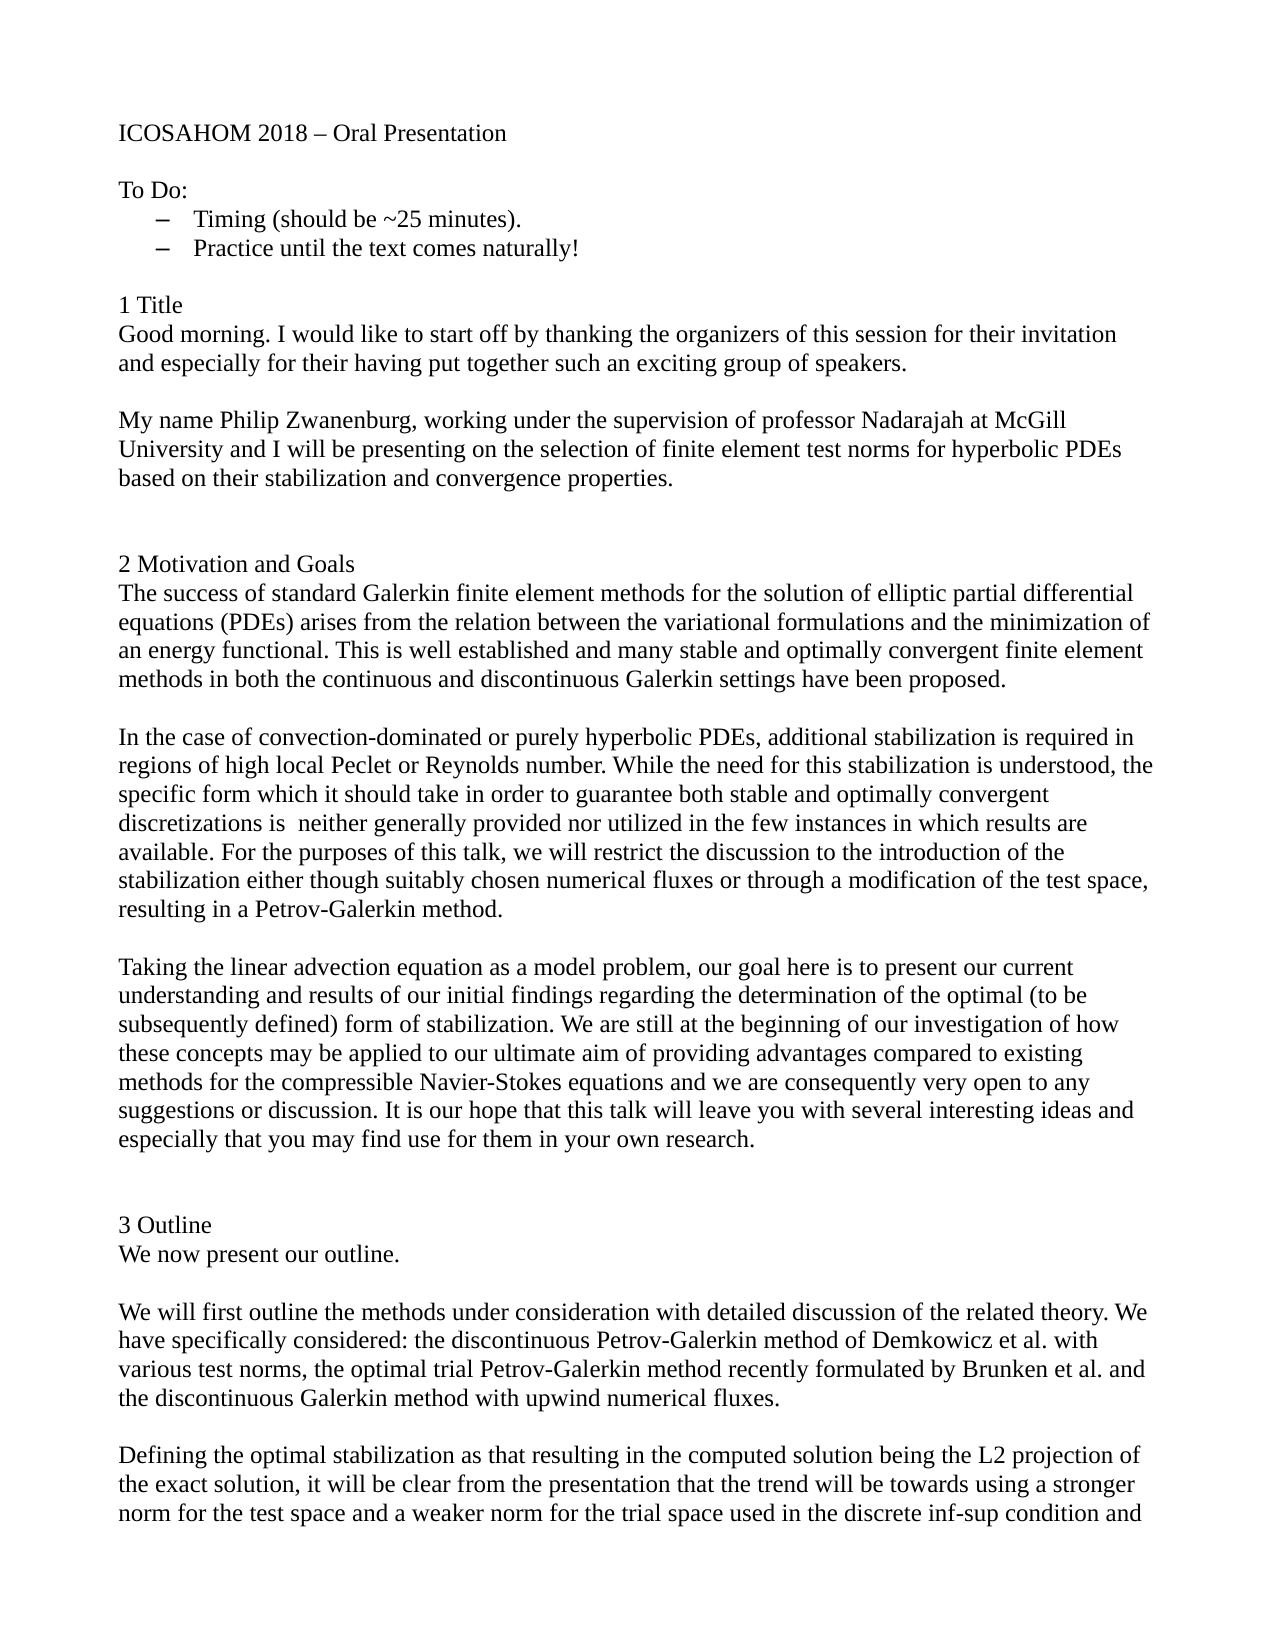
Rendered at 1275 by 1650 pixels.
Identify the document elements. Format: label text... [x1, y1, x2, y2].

text 1 Title [118, 291, 1157, 319]
text 3 Outline [118, 1211, 1157, 1239]
text ICOSAHOM 2018 – Oral Presentation [118, 118, 1157, 147]
list Practice until the text comes naturally! [156, 233, 1157, 262]
text Defining the optimal stabilization as that resulting in the computed solution being the L2 projection of the exact solution, it will be clear from the presentation that the trend will be towards using a stronger norm for the test space and a weaker norm for the trial space used in the discrete inf-sup condition and [118, 1441, 1157, 1527]
text To Do: [118, 176, 1157, 204]
text The success of standard Galerkin finite element methods for the solution of elliptic partial differential equations (PDEs) arises from the relation between the variational formulations and the minimization of an energy functional. This is well established and many stable and optimally convergent finite element methods in both the continuous and discontinuous Galerkin settings have been proposed. [118, 578, 1157, 693]
text My name Philip Zwanenburg, working under the supervision of professor Nadarajah at McGill University and I will be presenting on the selection of finite element test norms for hyperbolic PDEs based on their stabilization and convergence properties. [118, 406, 1157, 492]
text 2 Motivation and Goals [118, 549, 1157, 578]
text Taking the linear advection equation as a model problem, our goal here is to present our current understanding and results of our initial findings regarding the determination of the optimal (to be subsequently defined) form of stabilization. We are still at the beginning of our investigation of how these concepts may be applied to our ultimate aim of providing advantages compared to existing methods for the compressible Navier-Stokes equations and we are consequently very open to any suggestions or discussion. It is our hope that this talk will leave you with several interesting ideas and especially that you may find use for them in your own research. [118, 952, 1157, 1153]
text We will first outline the methods under consideration with detailed discussion of the related theory. We have specifically considered: the discontinuous Petrov-Galerkin method of Demkowicz et al. with various test norms, the optimal trial Petrov-Galerkin method recently formulated by Brunken et al. and the discontinuous Galerkin method with upwind numerical fluxes. [118, 1297, 1157, 1412]
text In the case of convection-dominated or purely hyperbolic PDEs, additional stabilization is required in regions of high local Peclet or Reynolds number. While the need for this stabilization is understood, the specific form which it should take in order to guarantee both stable and optimally convergent discretizations is neither generally provided nor utilized in the few instances in which results are available. For the purposes of this talk, we will restrict the discussion to the introduction of the stabilization either though suitably chosen numerical fluxes or through a modification of the test space, resulting in a Petrov-Galerkin method. [118, 722, 1157, 923]
text Good morning. I would like to start off by thanking the organizers of this session for their invitation and especially for their having put together such an exciting group of speakers. [118, 319, 1157, 377]
text We now present our outline. [118, 1239, 1157, 1268]
list Timing (should be ~25 minutes). [156, 204, 1157, 233]
